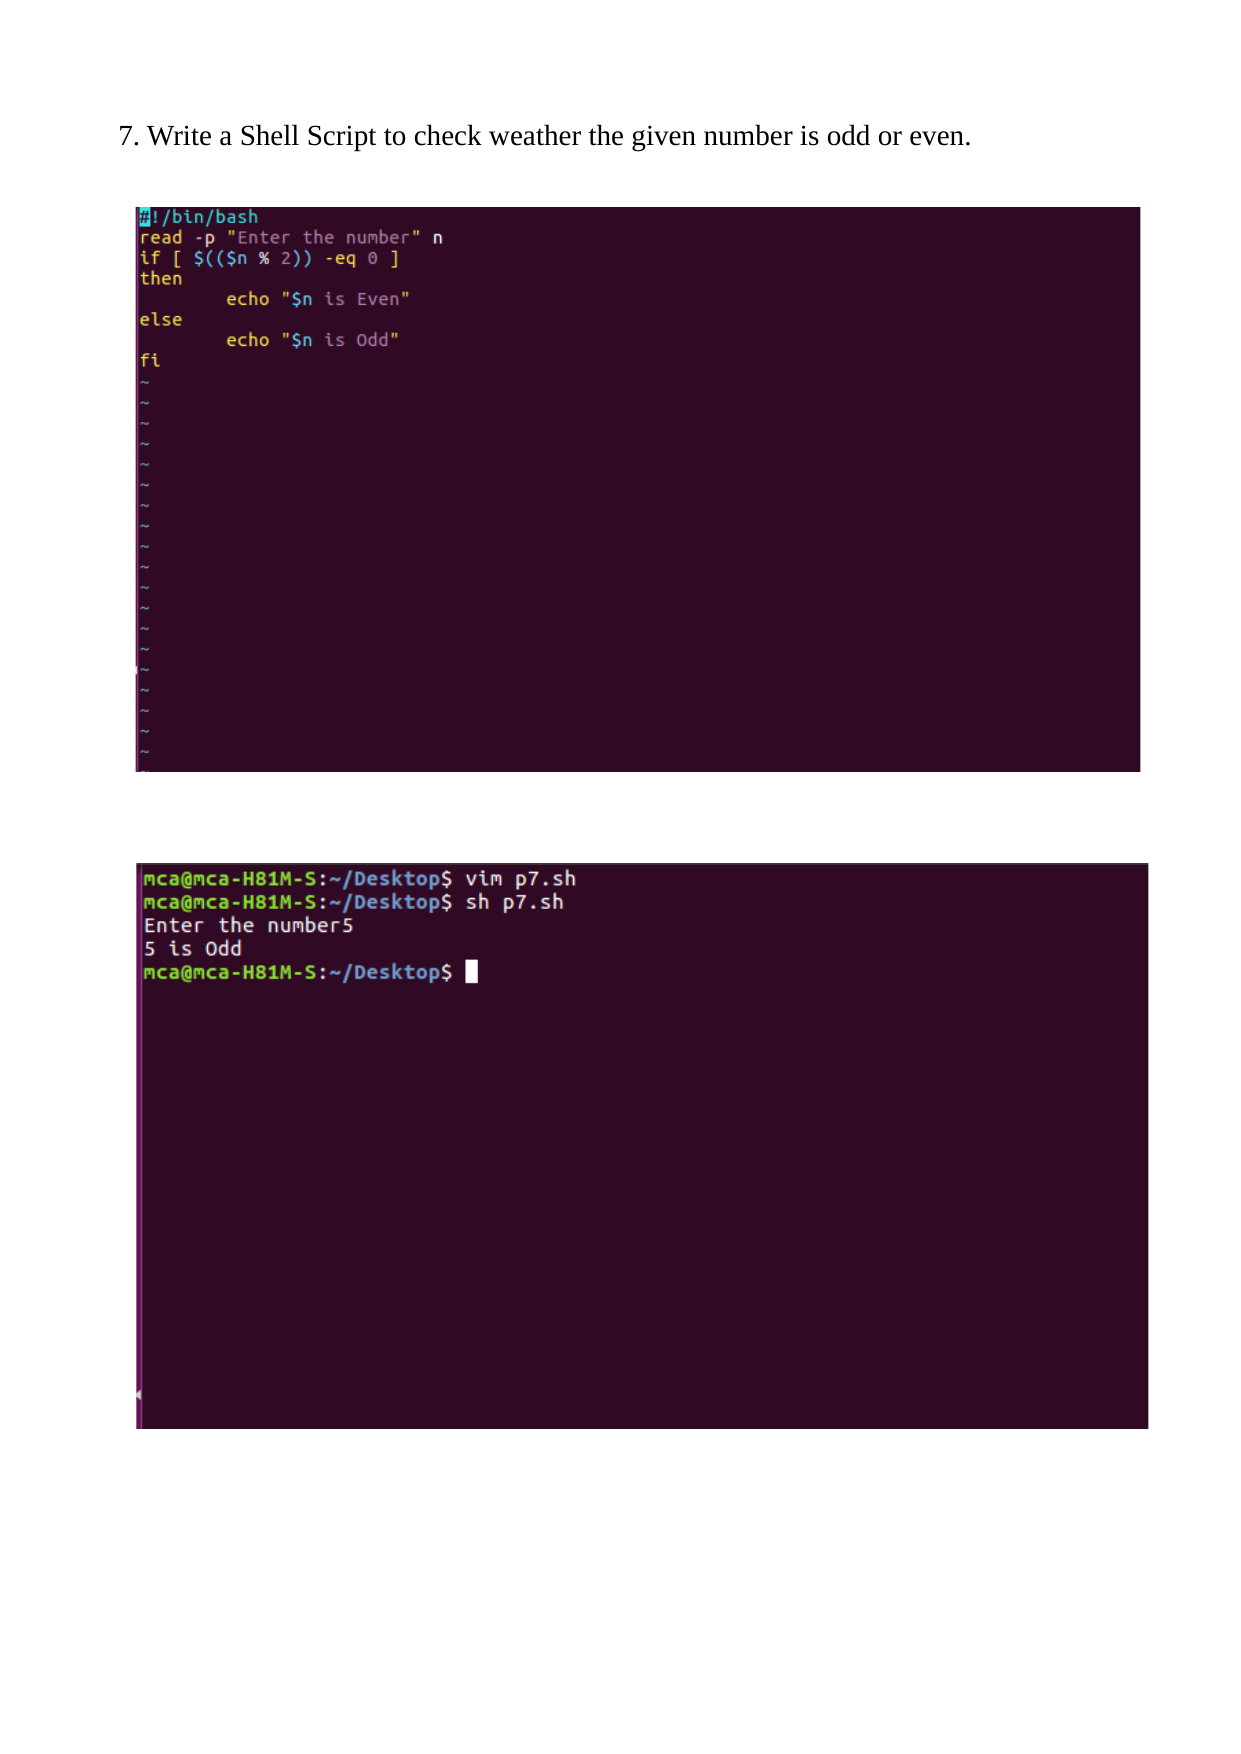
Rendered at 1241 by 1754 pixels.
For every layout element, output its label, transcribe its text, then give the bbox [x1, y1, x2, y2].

picture [136, 863, 652, 1429]
picture [135, 207, 1141, 772]
text 7. Write a Shell Script to check weather the given number is odd or even. [118, 118, 1122, 152]
